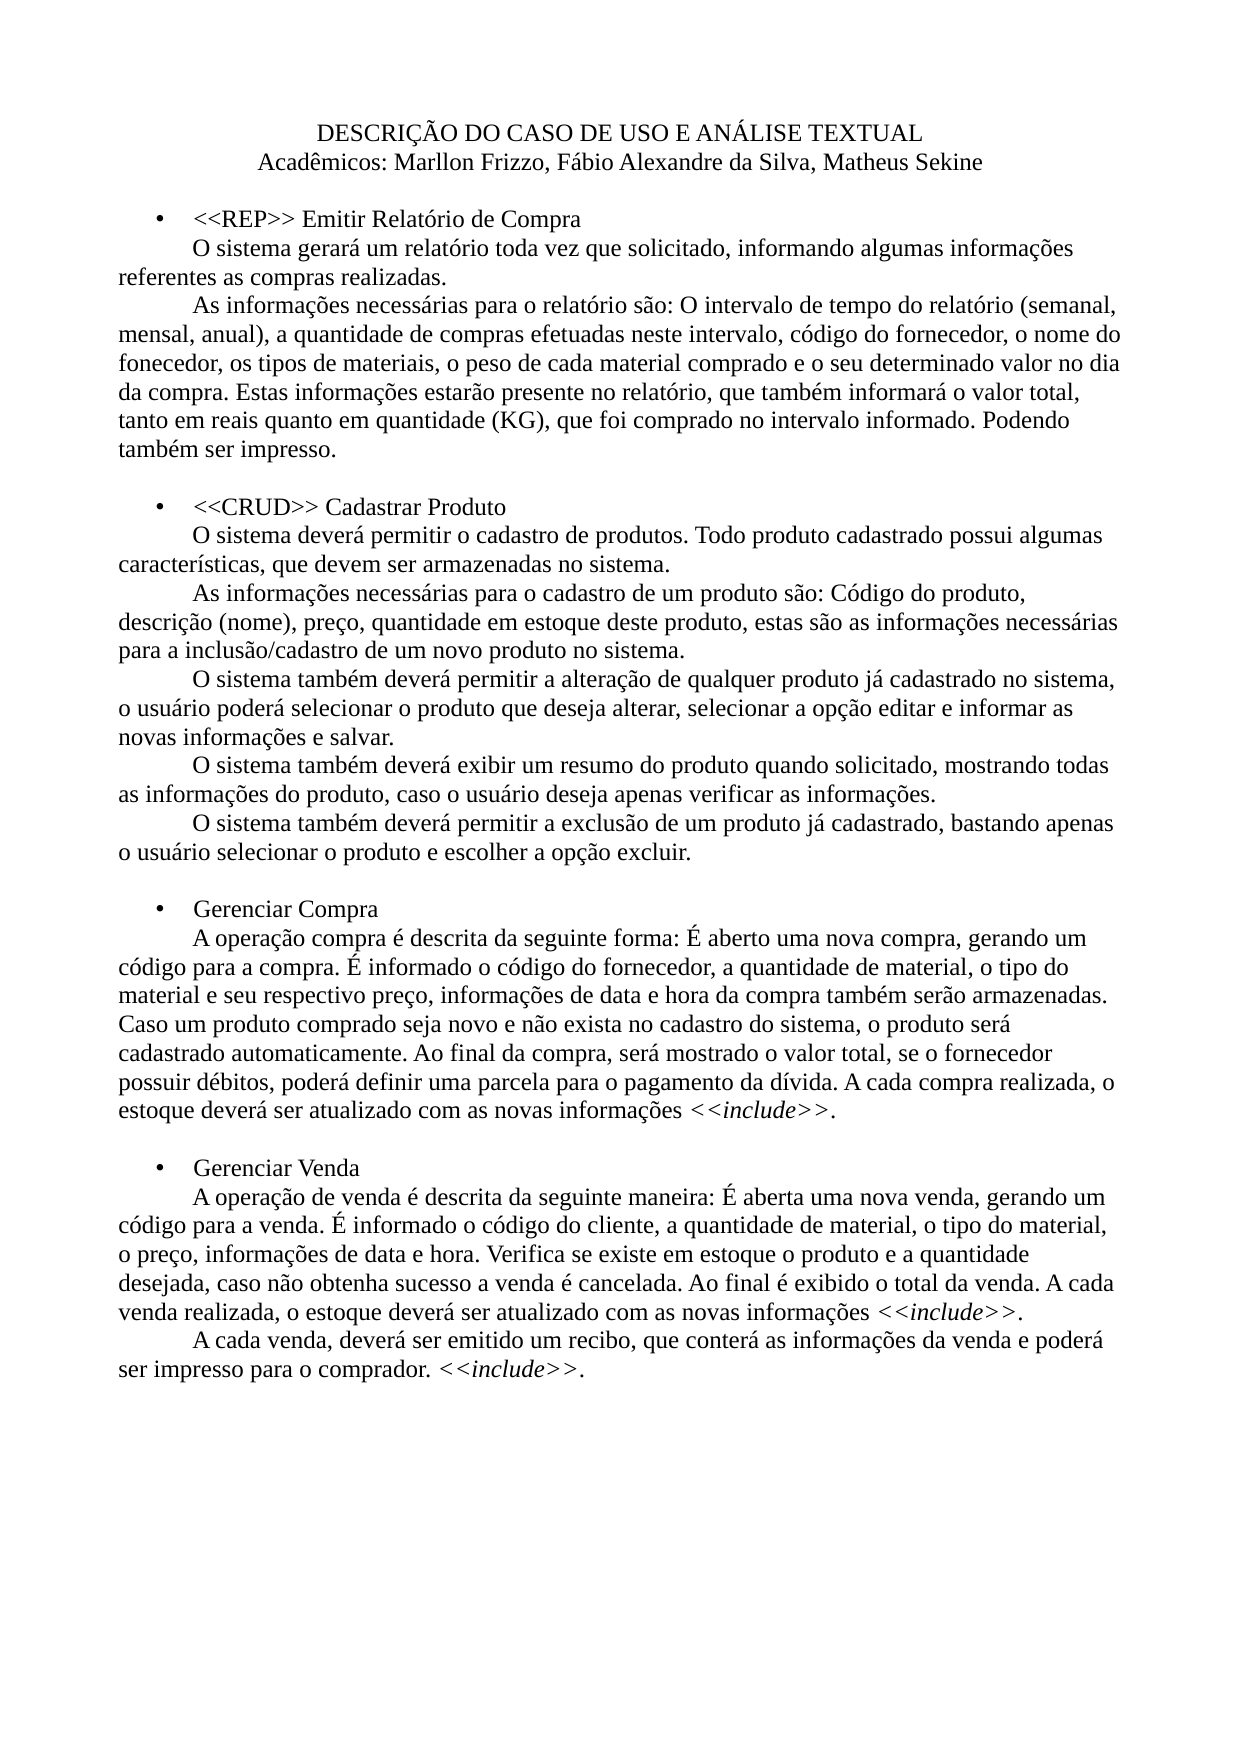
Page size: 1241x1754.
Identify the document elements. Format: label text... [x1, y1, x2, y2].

list <<CRUD>> Cadastrar Produto [156, 492, 1122, 521]
text A cada venda, deverá ser emitido um recibo, que conterá as informações da venda e poderá ser impresso para o comprador. <<include>>. [118, 1326, 1122, 1383]
text O sistema gerará um relatório toda vez que solicitado, informando algumas informações referentes as compras realizadas. [118, 233, 1122, 291]
text O sistema deverá permitir o cadastro de produtos. Todo produto cadastrado possui algumas características, que devem ser armazenadas no sistema. [118, 521, 1122, 578]
list <<REP>> Emitir Relatório de Compra [156, 204, 1122, 233]
list Gerenciar Compra [156, 894, 1122, 923]
text A operação de venda é descrita da seguinte maneira: É aberta uma nova venda, gerando um código para a venda. É informado o código do cliente, a quantidade de material, o tipo do material, o preço, informações de data e hora. Verifica se existe em estoque o produto e a quantidade desejada, caso não obtenha sucesso a venda é cancelada. Ao final é exibido o total da venda. A cada venda realizada, o estoque deverá ser atualizado com as novas informações <<include>>. [118, 1182, 1122, 1326]
text As informações necessárias para o cadastro de um produto são: Código do produto, descrição (nome), preço, quantidade em estoque deste produto, estas são as informações necessárias para a inclusão/cadastro de um novo produto no sistema. [118, 578, 1122, 664]
text O sistema também deverá permitir a exclusão de um produto já cadastrado, bastando apenas o usuário selecionar o produto e escolher a opção excluir. [118, 808, 1122, 866]
text DESCRIÇÃO DO CASO DE USO E ANÁLISE TEXTUAL [118, 118, 1122, 147]
text As informações necessárias para o relatório são: O intervalo de tempo do relatório (semanal, mensal, anual), a quantidade de compras efetuadas neste intervalo, código do fornecedor, o nome do fonecedor, os tipos de materiais, o peso de cada material comprado e o seu determinado valor no dia da compra. Estas informações estarão presente no relatório, que também informará o valor total, tanto em reais quanto em quantidade (KG), que foi comprado no intervalo informado. Podendo também ser impresso. [118, 291, 1122, 463]
text Acadêmicos: Marllon Frizzo, Fábio Alexandre da Silva, Matheus Sekine [118, 147, 1122, 176]
text O sistema também deverá exibir um resumo do produto quando solicitado, mostrando todas as informações do produto, caso o usuário deseja apenas verificar as informações. [118, 751, 1122, 808]
list Gerenciar Venda [156, 1153, 1122, 1182]
text A operação compra é descrita da seguinte forma: É aberto uma nova compra, gerando um código para a compra. É informado o código do fornecedor, a quantidade de material, o tipo do material e seu respectivo preço, informações de data e hora da compra também serão armazenadas. Caso um produto comprado seja novo e não exista no cadastro do sistema, o produto será cadastrado automaticamente. Ao final da compra, será mostrado o valor total, se o fornecedor possuir débitos, poderá definir uma parcela para o pagamento da dívida. A cada compra realizada, o estoque deverá ser atualizado com as novas informações <<include>>. [118, 923, 1122, 1124]
text O sistema também deverá permitir a alteração de qualquer produto já cadastrado no sistema, o usuário poderá selecionar o produto que deseja alterar, selecionar a opção editar e informar as novas informações e salvar. [118, 664, 1122, 751]
